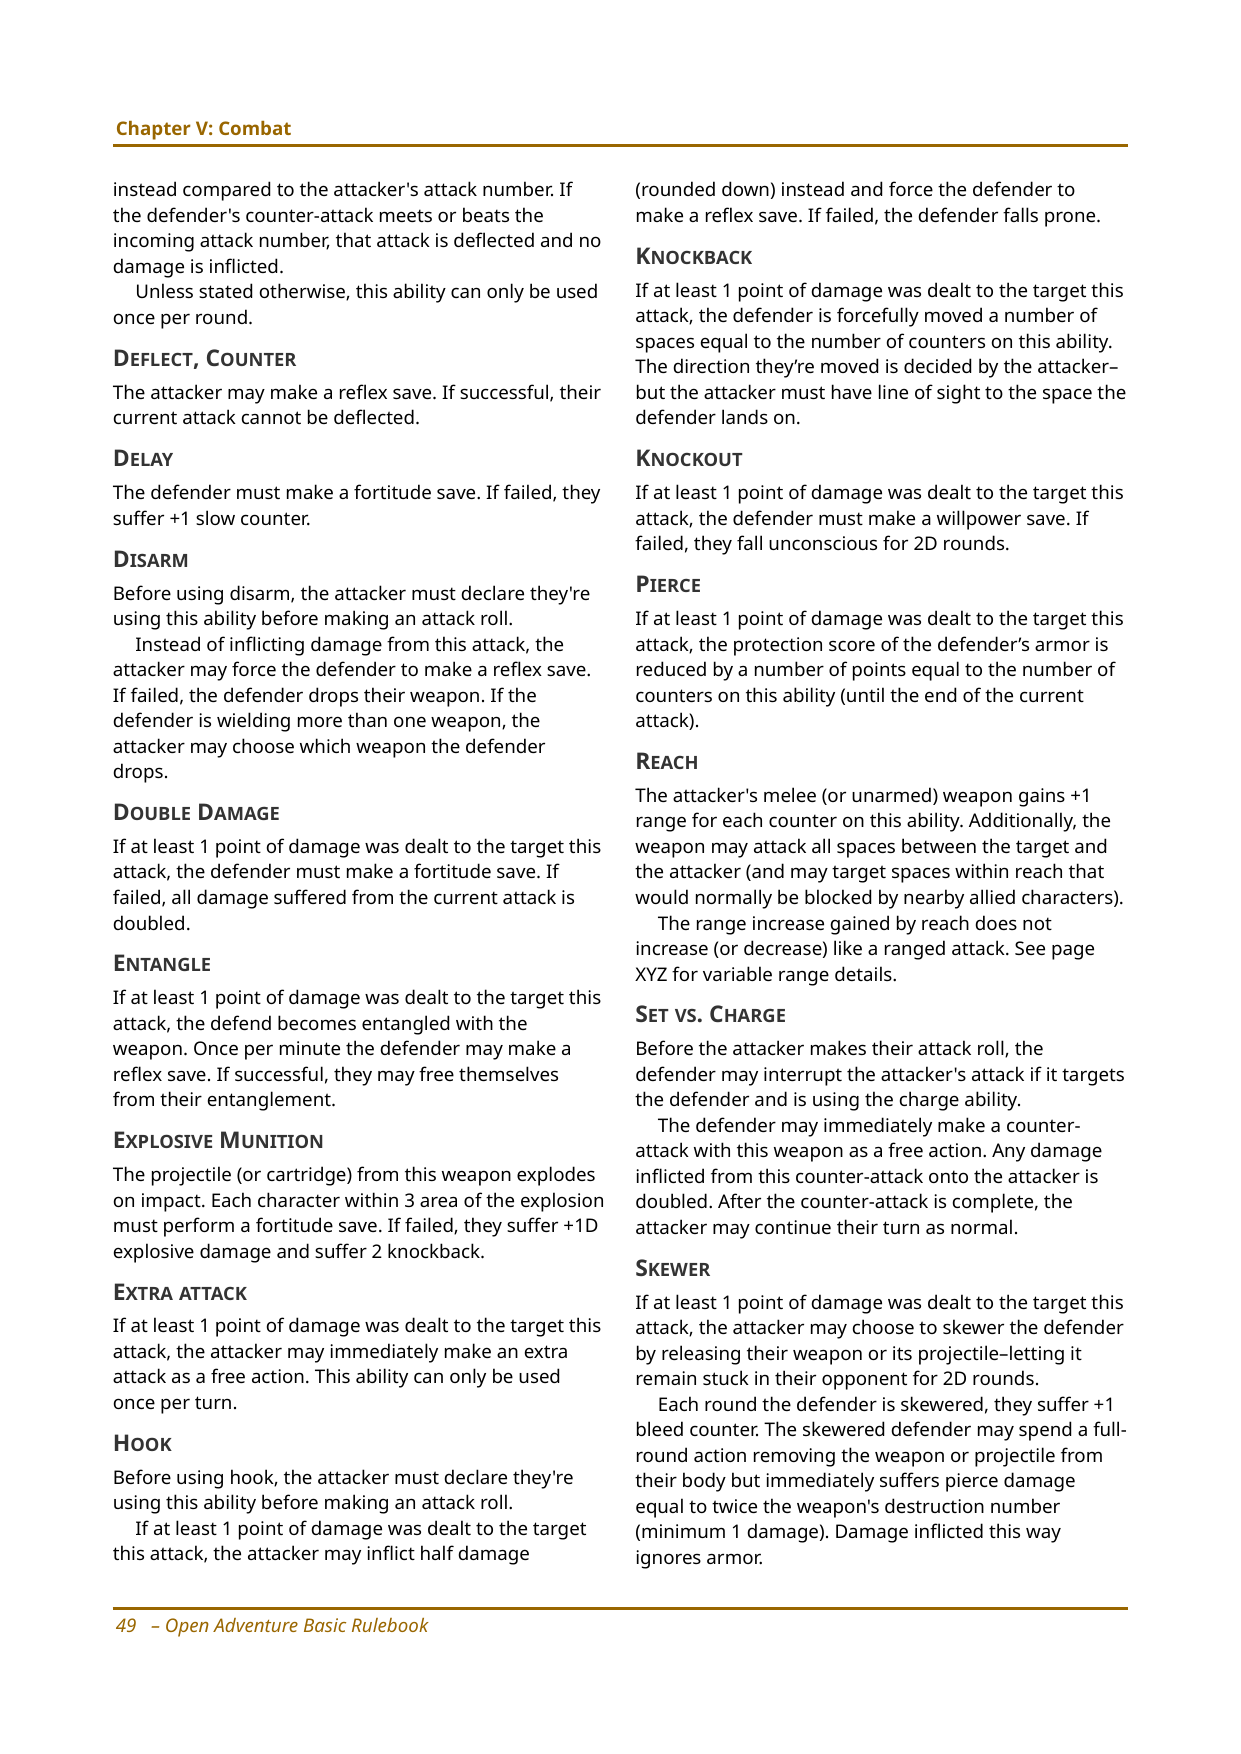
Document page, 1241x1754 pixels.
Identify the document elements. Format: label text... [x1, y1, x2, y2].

subtitle Knockout [635, 442, 1128, 473]
text The defender may immediately make a counter-attack with this weapon as a free action. Any damage inflicted from this counter-attack onto the attacker is doubled. After the counter-attack is complete, the attacker may continue their turn as normal. [635, 1112, 1128, 1240]
subtitle Pierce [635, 568, 1128, 599]
text Before using hook, the attacker must declare they're using this ability before making an attack roll. [113, 1464, 605, 1515]
text Unless stated otherwise, this ability can only be used once per round. [113, 279, 605, 330]
subtitle Hook [113, 1427, 605, 1458]
subtitle Deflect, Counter [113, 342, 605, 373]
text The attacker may make a reflex save. If successful, their current attack cannot be deflected. [113, 379, 605, 430]
subtitle Knockback [635, 240, 1128, 271]
text If at least 1 point of damage was dealt to the target this attack, the attacker may inflict half damage [113, 1515, 605, 1566]
text If at least 1 point of damage was dealt to the target this attack, the defend becomes entangled with the weapon. Once per minute the defender may make a reflex save. If successful, they may free themselves from their entanglement. [113, 984, 605, 1112]
subtitle Delay [113, 442, 605, 473]
text If at least 1 point of damage was dealt to the target this attack, the protection score of the defender’s armor is reduced by a number of points equal to the number of counters on this ability (until the end of the current attack). [635, 605, 1128, 733]
subtitle Set vs. Charge [635, 998, 1128, 1029]
text The projectile (or cartridge) from this weapon explodes on impact. Each character within 3 area of the explosion must perform a fortitude save. If failed, they suffer +1D explosive damage and suffer 2 knockback. [113, 1161, 605, 1263]
text The defender must make a fortitude save. If failed, they suffer +1 slow counter. [113, 479, 605, 531]
subtitle Reach [635, 745, 1128, 776]
subtitle Double Damage [113, 796, 605, 827]
subtitle Entangle [113, 947, 605, 978]
text The range increase gained by reach does not increase (or decrease) like a ranged attack. See page XYZ for variable range details. [635, 910, 1128, 986]
subtitle Extra attack [113, 1276, 605, 1307]
text If at least 1 point of damage was dealt to the target this attack, the defender is forcefully moved a number of spaces equal to the number of counters on this ability. The direction they’re moved is decided by the attacker–but the attacker must have line of sight to the space the defender lands on. [635, 277, 1128, 430]
text Before the attacker makes their attack roll, the defender may interrupt the attacker's attack if it targets the defender and is using the charge ability. [635, 1036, 1128, 1112]
text Instead of inflicting damage from this attack, the attacker may force the defender to make a reflex save. If failed, the defender drops their weapon. If the defender is wielding more than one weapon, the attacker may choose which weapon the defender drops. [113, 631, 605, 784]
text (rounded down) instead and force the defender to make a reflex save. If failed, the defender falls prone. [635, 177, 1128, 228]
text If at least 1 point of damage was dealt to the target this attack, the defender must make a willpower save. If failed, they fall unconscious for 2D rounds. [635, 479, 1128, 556]
text Before using disarm, the attacker must declare they're using this ability before making an attack roll. [113, 580, 605, 631]
text The attacker's melee (or unarmed) weapon gains +1 range for each counter on this ability. Additionally, the weapon may attack all spaces between the target and the attacker (and may target spaces within reach that would normally be blocked by nearby allied characters). [635, 782, 1128, 910]
text If at least 1 point of damage was dealt to the target this attack, the defender must make a fortitude save. If failed, all damage suffered from the current attack is doubled. [113, 833, 605, 935]
text If at least 1 point of damage was dealt to the target this attack, the attacker may choose to skewer the defender by releasing their weapon or its projectile–letting it remain stuck in their opponent for 2D rounds. [635, 1289, 1128, 1391]
text If at least 1 point of damage was dealt to the target this attack, the attacker may immediately make an extra attack as a free action. This ability can only be used once per turn. [113, 1313, 605, 1415]
subtitle Explosive Munition [113, 1124, 605, 1155]
subtitle Skewer [635, 1252, 1128, 1283]
text Each round the defender is skewered, they suffer +1 bleed counter. The skewered defender may spend a full-round action removing the weapon or projectile from their body but immediately suffers pierce damage equal to twice the weapon's destruction number (minimum 1 damage). Damage inflicted this way ignores armor. [635, 1391, 1128, 1570]
subtitle Disarm [113, 542, 605, 574]
text instead compared to the attacker's attack number. If the defender's counter-attack meets or beats the incoming attack number, that attack is deflected and no damage is inflicted. [113, 177, 605, 279]
